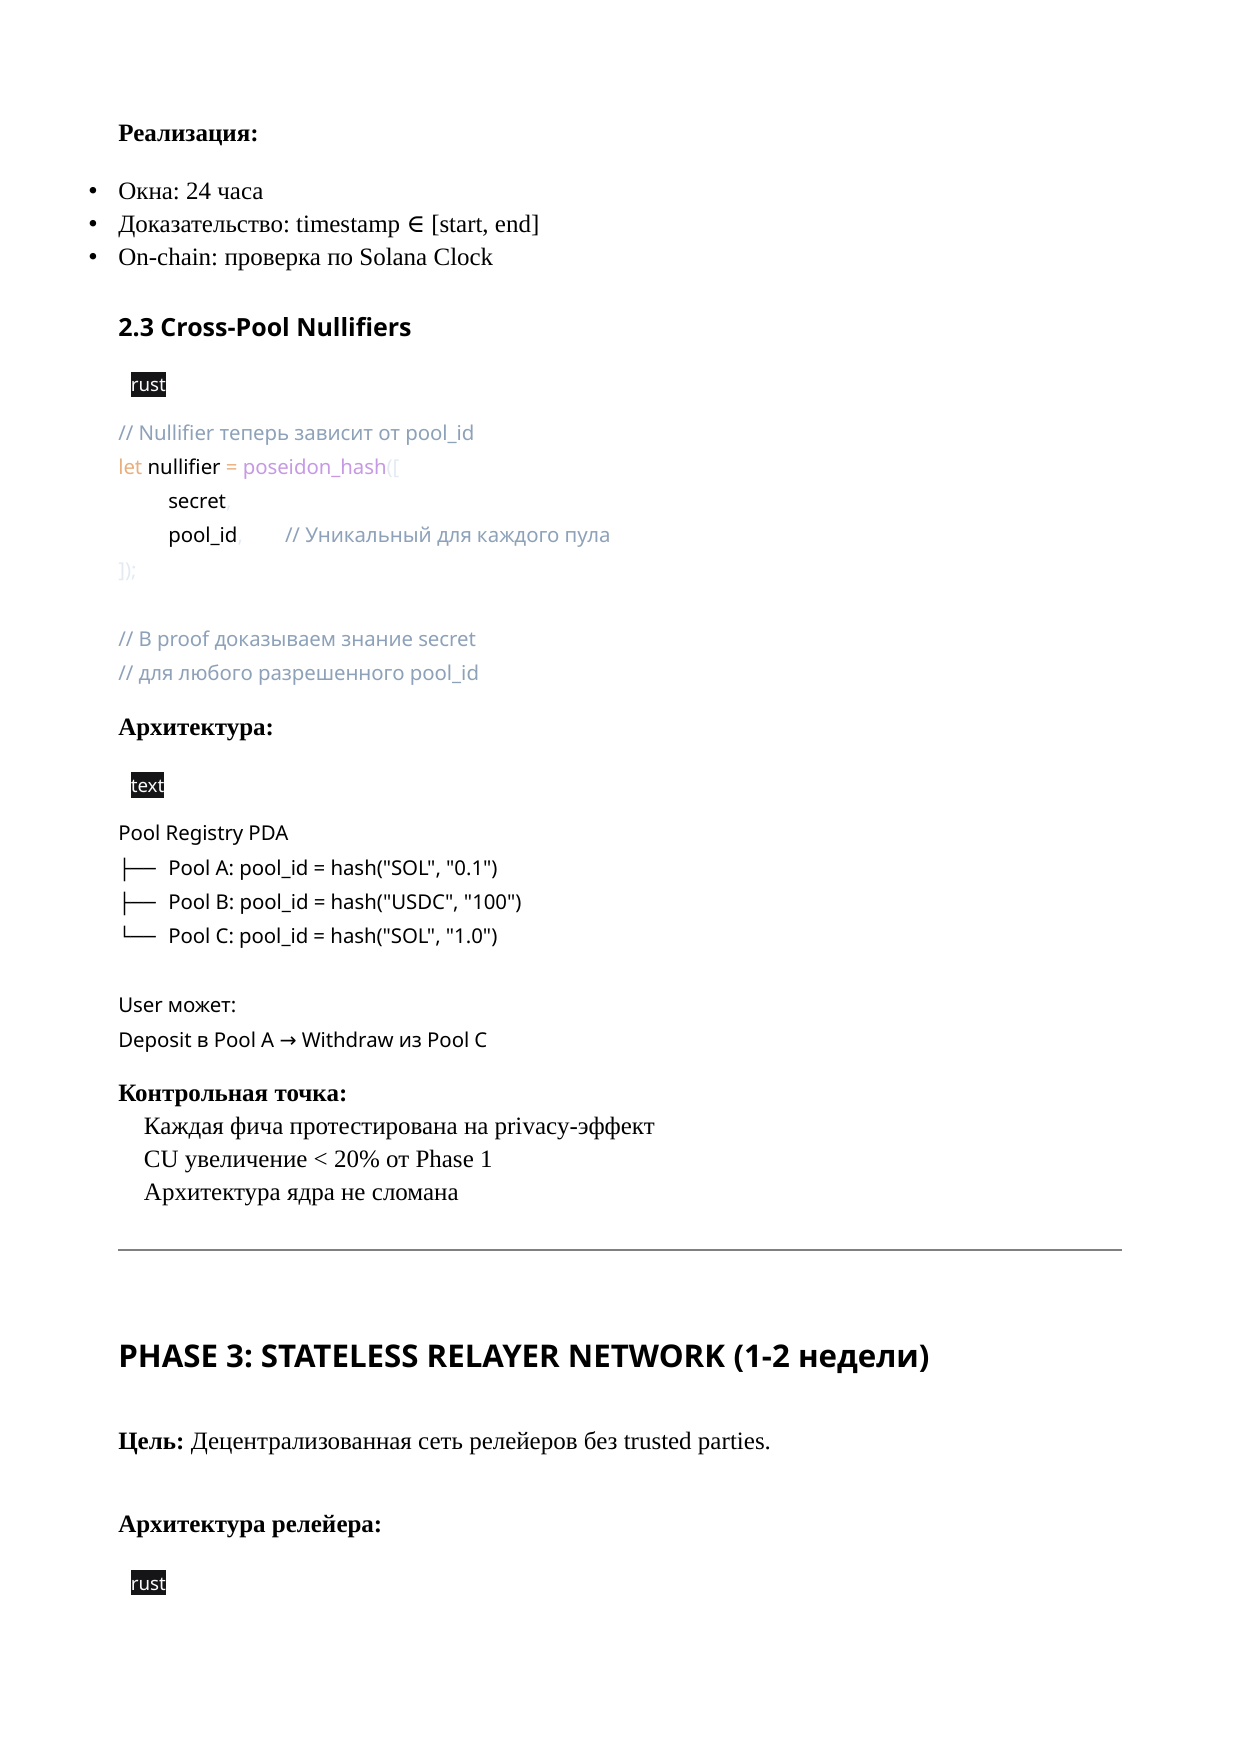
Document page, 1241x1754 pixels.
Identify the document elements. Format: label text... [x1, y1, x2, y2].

text Реализация: [118, 118, 1122, 147]
text rust [131, 369, 1122, 397]
text // для любого разрешенного pool_id [118, 652, 1122, 687]
text secret, [118, 480, 1122, 515]
text pool_id, // Уникальный для каждого пула [118, 515, 1122, 549]
subtitle 2.3 Cross-Pool Nullifiers [118, 300, 1122, 344]
text // В proof доказываем знание secret [118, 618, 1122, 652]
text ├── Pool A: pool_id = hash("SOL", "0.1") [118, 847, 1122, 881]
text Архитектура: [118, 712, 1122, 740]
list Доказательство: timestamp ∈ [start, end] [118, 209, 1122, 238]
text ├── Pool B: pool_id = hash("USDC", "100") [118, 881, 1122, 916]
list Окна: 24 часа [118, 176, 1122, 205]
text ]); [118, 549, 1122, 583]
text // Nullifier теперь зависит от pool_id [118, 412, 1122, 446]
text Архитектура релейера: [118, 1509, 1122, 1538]
text User может: [118, 984, 1122, 1019]
text Pool Registry PDA [118, 812, 1122, 847]
text rust [131, 1567, 1122, 1595]
text └── Pool C: pool_id = hash("SOL", "1.0") [118, 916, 1122, 950]
text text [131, 770, 1122, 798]
list On-chain: проверка по Solana Clock [118, 242, 1122, 271]
text Цель: Децентрализованная сеть релейеров без trusted parties. [118, 1426, 1122, 1455]
text Deposit в Pool A → Withdraw из Pool C [118, 1019, 1122, 1053]
subtitle PHASE 3: STATELESS RELAYER NETWORK (1-2 недели) [118, 1329, 1122, 1376]
text Контрольная точка: ✅ Каждая фича протестирована на privacy-эффект ✅ CU увеличение < 20% от Phase 1 ✅ Архитектура ядра не сломана [118, 1078, 1122, 1206]
text let nullifier = poseidon_hash([ [118, 446, 1122, 480]
